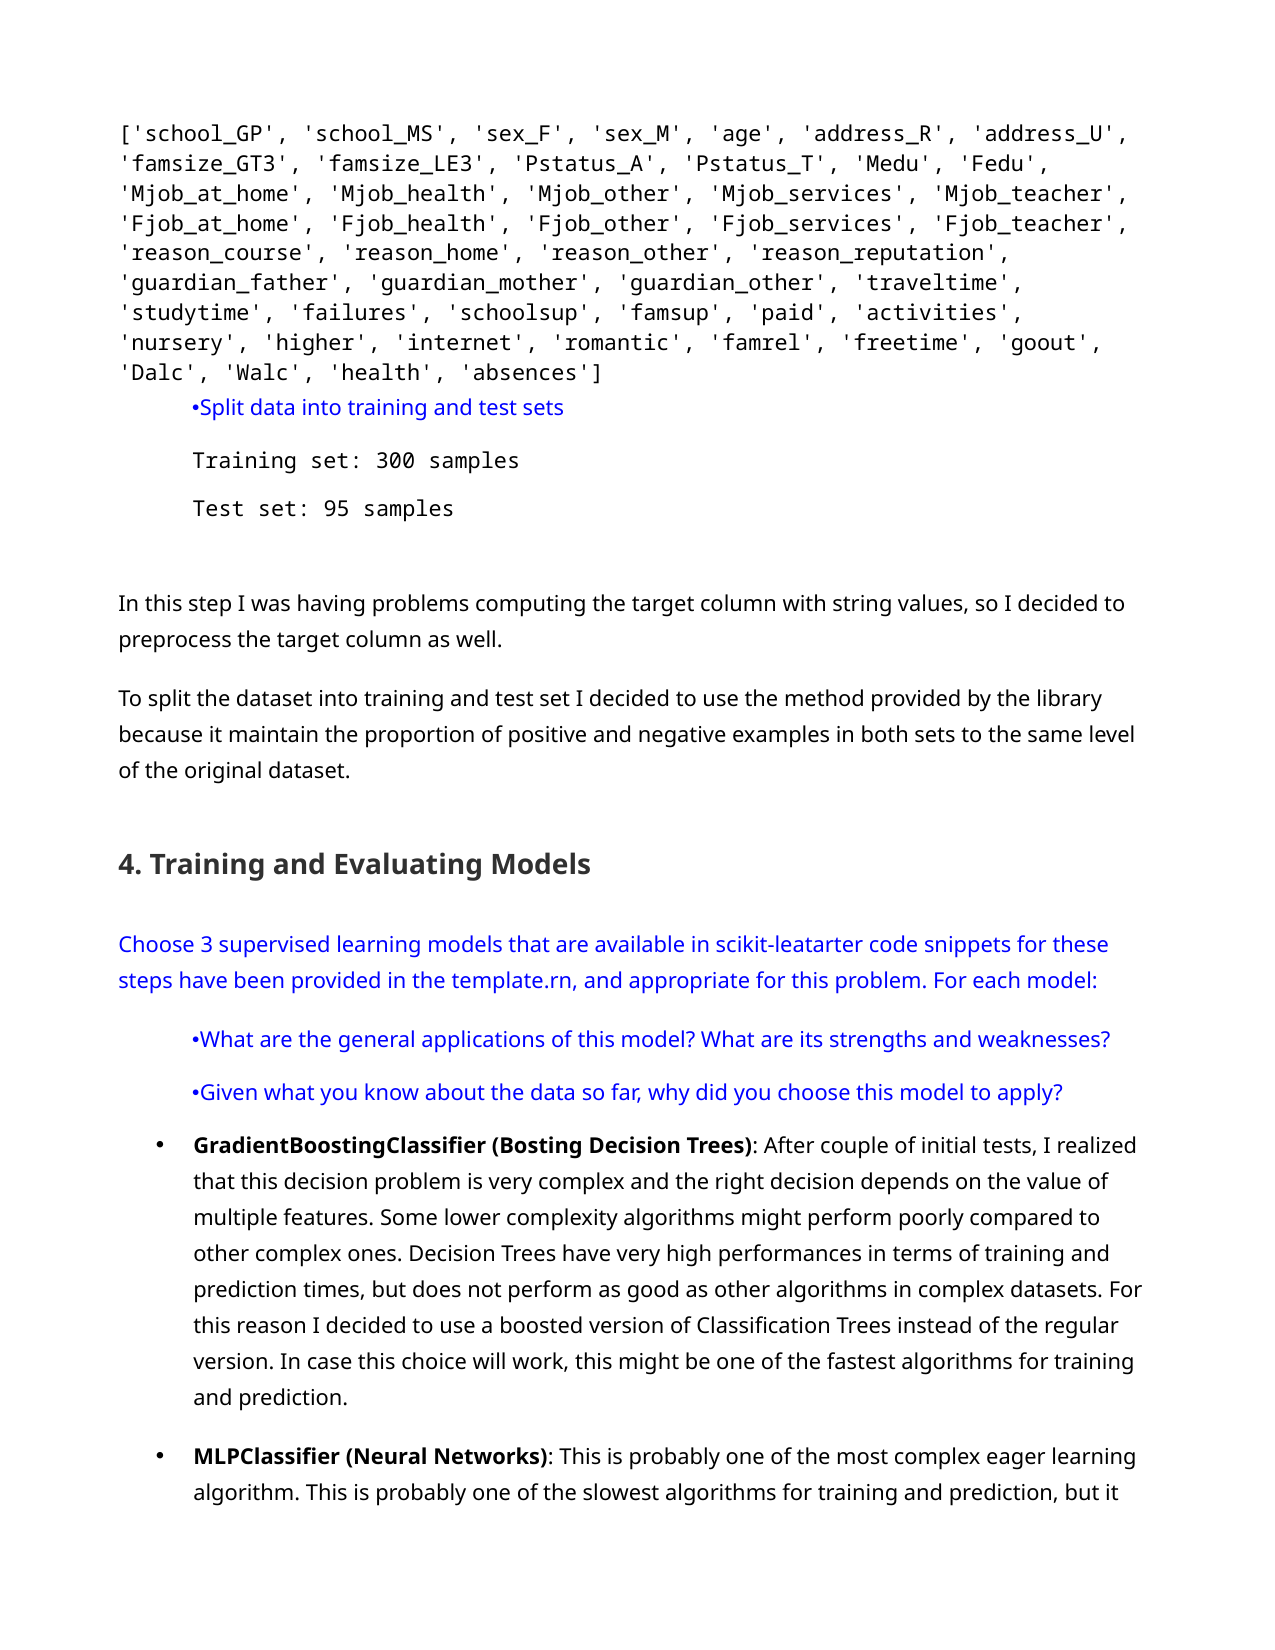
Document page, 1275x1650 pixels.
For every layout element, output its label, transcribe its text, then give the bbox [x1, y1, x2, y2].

list Given what you know about the data so far, why did you choose this model to apply? [118, 1071, 1157, 1107]
list Training set: 300 samples [118, 439, 1157, 475]
text Choose 3 supervised learning models that are available in scikit-leatarter code snippets for these steps have been provided in the template.rn, and appropriate for this problem. For each model: [118, 923, 1157, 994]
list MLPClassifier (Neural Networks): This is probably one of the most complex eager learning algorithm. This is probably one of the slowest algorithms for training and prediction, but it [156, 1435, 1157, 1507]
text In this step I was having problems computing the target column with string values, so I decided to preprocess the target column as well. [118, 582, 1157, 653]
subtitle 4. Training and Evaluating Models [118, 844, 1157, 882]
text To split the dataset into training and test set I decided to use the method provided by the library because it maintain the proportion of positive and negative examples in both sets to the same level of the original dataset. [118, 677, 1157, 785]
list GradientBoostingClassifier (Bosting Decision Trees): After couple of initial tests, I realized that this decision problem is very complex and the right decision depends on the value of multiple features. Some lower complexity algorithms might perform poorly compared to other complex ones. Decision Trees have very high performances in terms of training and prediction times, but does not perform as good as other algorithms in complex datasets. For this reason I decided to use a boosted version of Classification Trees instead of the regular version. In case this choice will work, this might be one of the fastest algorithms for training and prediction. [156, 1124, 1157, 1412]
text Test set: 95 samples [192, 492, 1157, 522]
text ['school_GP', 'school_MS', 'sex_F', 'sex_M', 'age', 'address_R', 'address_U', 'famsize_GT3', 'famsize_LE3', 'Pstatus_A', 'Pstatus_T', 'Medu', 'Fedu', 'Mjob_at_home', 'Mjob_health', 'Mjob_other', 'Mjob_services', 'Mjob_teacher', 'Fjob_at_home', 'Fjob_health', 'Fjob_other', 'Fjob_services', 'Fjob_teacher', 'reason_course', 'reason_home', 'reason_other', 'reason_reputation', 'guardian_father', 'guardian_mother', 'guardian_other', 'traveltime', 'studytime', 'failures', 'schoolsup', 'famsup', 'paid', 'activities', 'nursery', 'higher', 'internet', 'romantic', 'famrel', 'freetime', 'goout', 'Dalc', 'Walc', 'health', 'absences'] [118, 118, 1157, 386]
list What are the general applications of this model? What are its strengths and weaknesses? [118, 1018, 1157, 1054]
list Split data into training and test sets [118, 386, 1157, 422]
